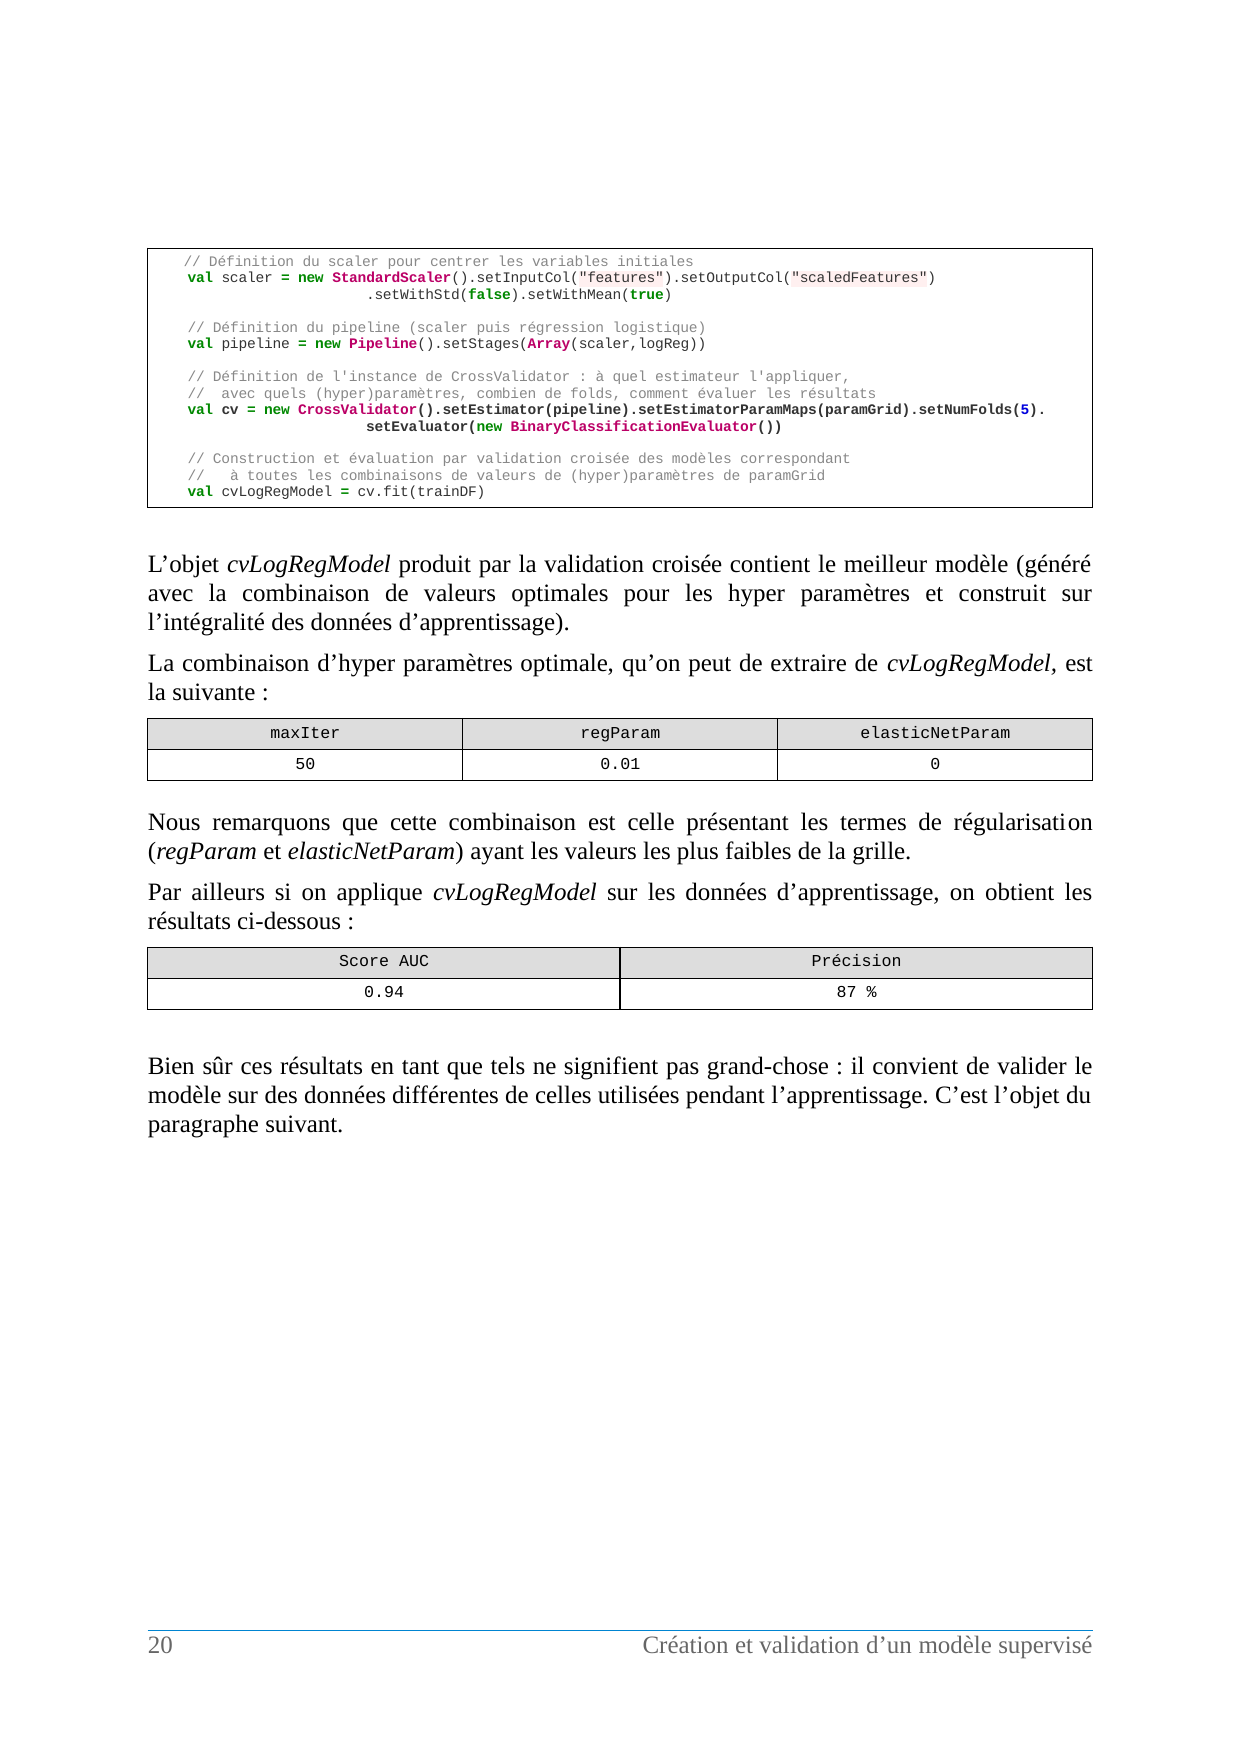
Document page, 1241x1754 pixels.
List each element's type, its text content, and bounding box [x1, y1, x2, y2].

text Par ailleurs si on applique cvLogRegModel sur les données d’apprentissage, on obtient les résultats ci-dessous : [148, 877, 1093, 935]
table_cell 0.94 [148, 979, 619, 1009]
table_header // Définition du scaler pour centrer les variables initiales val scaler = new StandardScaler().setInputCol("features").setOutputCol("scaledFeatures") .setWithStd(false).setWithMean(true) // Définition du pipeline (scaler puis régression logistique) val pipeline = new Pipeline().setStages(Array(scaler,logReg)) // Définition de l'instance de CrossValidator : à quel estimateur l'appliquer, // avec quels (hyper)paramètres, combien de folds, comment évaluer les résultats val cv = new CrossValidator().setEstimator(pipeline).setEstimatorParamMaps(paramGrid).setNumFolds(5). setEvaluator(new BinaryClassificationEvaluator()) // Construction et évaluation par validation croisée des modèles correspondant // à toutes les combinaisons de valeurs de (hyper)paramètres de paramGrid val cvLogRegModel = cv.fit(trainDF) [148, 249, 1092, 507]
text L’objet cvLogRegModel produit par la validation croisée contient le meilleur modèle (généré avec la combinaison de valeurs optimales pour les hyper paramètres et construit sur l’intégralité des données d’apprentissage). [148, 549, 1093, 636]
text La combinaison d’hyper paramètres optimale, qu’on peut de extraire de cvLogRegModel, est la suivante : [148, 648, 1093, 706]
table_cell 50 [148, 750, 462, 780]
table_cell 0.01 [463, 750, 777, 780]
table_cell 0 [778, 750, 1092, 780]
table_header regParam [463, 719, 777, 749]
table_header Précision [621, 948, 1092, 978]
table_header elasticNetParam [778, 719, 1092, 749]
table_header maxIter [148, 719, 462, 749]
table_header Score AUC [148, 948, 619, 978]
text Bien sûr ces résultats en tant que tels ne signifient pas grand-chose : il convient de valider le modèle sur des données différentes de celles utilisées pendant l’apprentissage. C’est l’objet du paragraphe suivant. [148, 1051, 1093, 1138]
text Nous remarquons que cette combinaison est celle présentant les termes de régularisation (regParam et elasticNetParam) ayant les valeurs les plus faibles de la grille. [148, 807, 1093, 865]
table_cell 87 % [621, 979, 1092, 1009]
